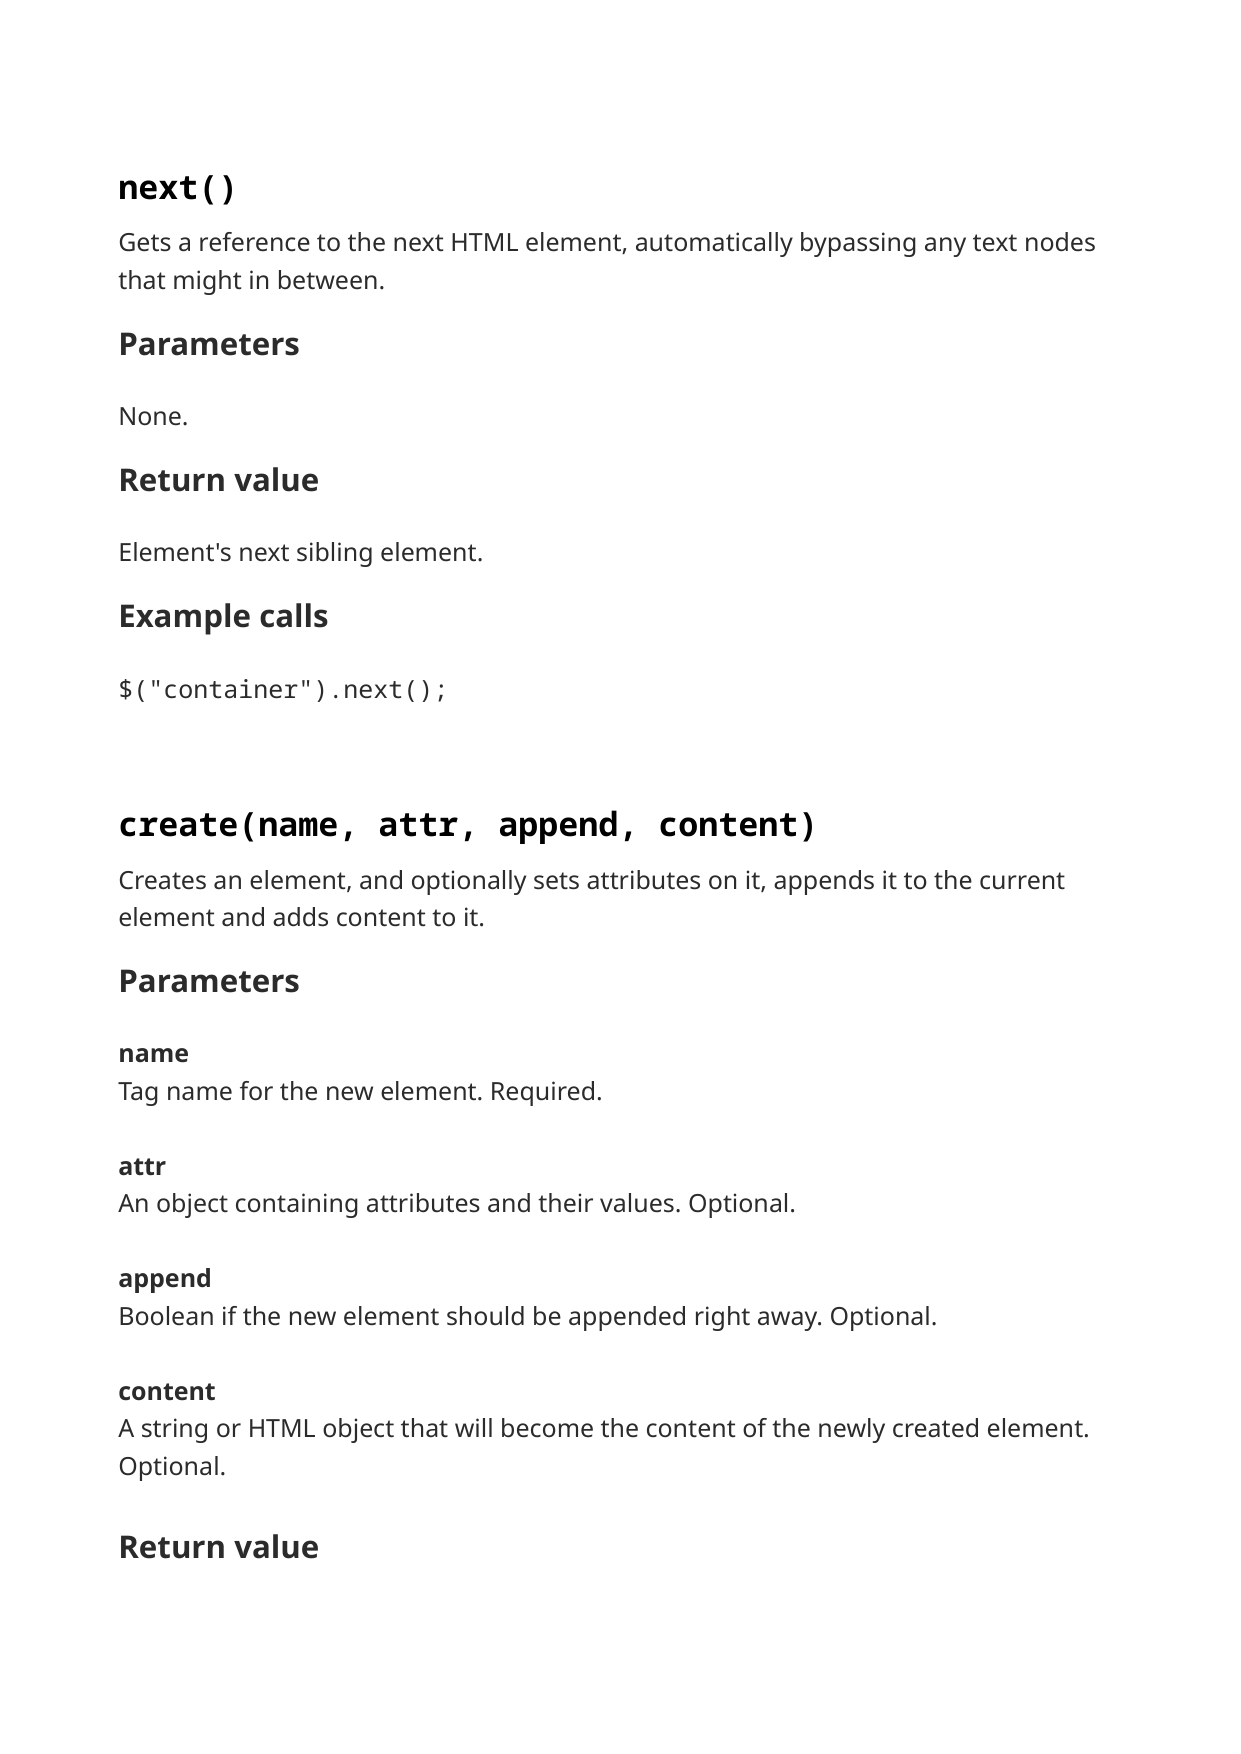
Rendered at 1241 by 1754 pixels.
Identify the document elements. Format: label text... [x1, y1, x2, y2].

subtitle next() [118, 118, 1122, 209]
text None. [118, 395, 1122, 433]
text Parameters [118, 959, 1122, 1001]
text Boolean if the new element should be appended right away. Optional. [118, 1295, 1122, 1333]
text append [118, 1220, 1122, 1295]
text $("container").next(); [118, 668, 1122, 706]
text Return value [118, 458, 1122, 500]
text Element's next sibling element. [118, 532, 1122, 569]
text Parameters [118, 321, 1122, 364]
text Tag name for the new element. Required. [118, 1070, 1122, 1108]
text Creates an element, and optionally sets attributes on it, appends it to the current element and adds content to it. [118, 859, 1122, 934]
text An object containing attributes and their values. Optional. [118, 1183, 1122, 1220]
text name [118, 1033, 1122, 1070]
text A string or HTML object that will become the content of the newly created element. Optional. [118, 1408, 1122, 1483]
text attr [118, 1108, 1122, 1183]
text Return value [118, 1483, 1122, 1568]
subtitle create(name, attr, append, content) [118, 756, 1122, 846]
text Example calls [118, 594, 1122, 637]
text content [118, 1333, 1122, 1408]
text Gets a reference to the next HTML element, automatically bypassing any text nodes that might in between. [118, 221, 1122, 296]
